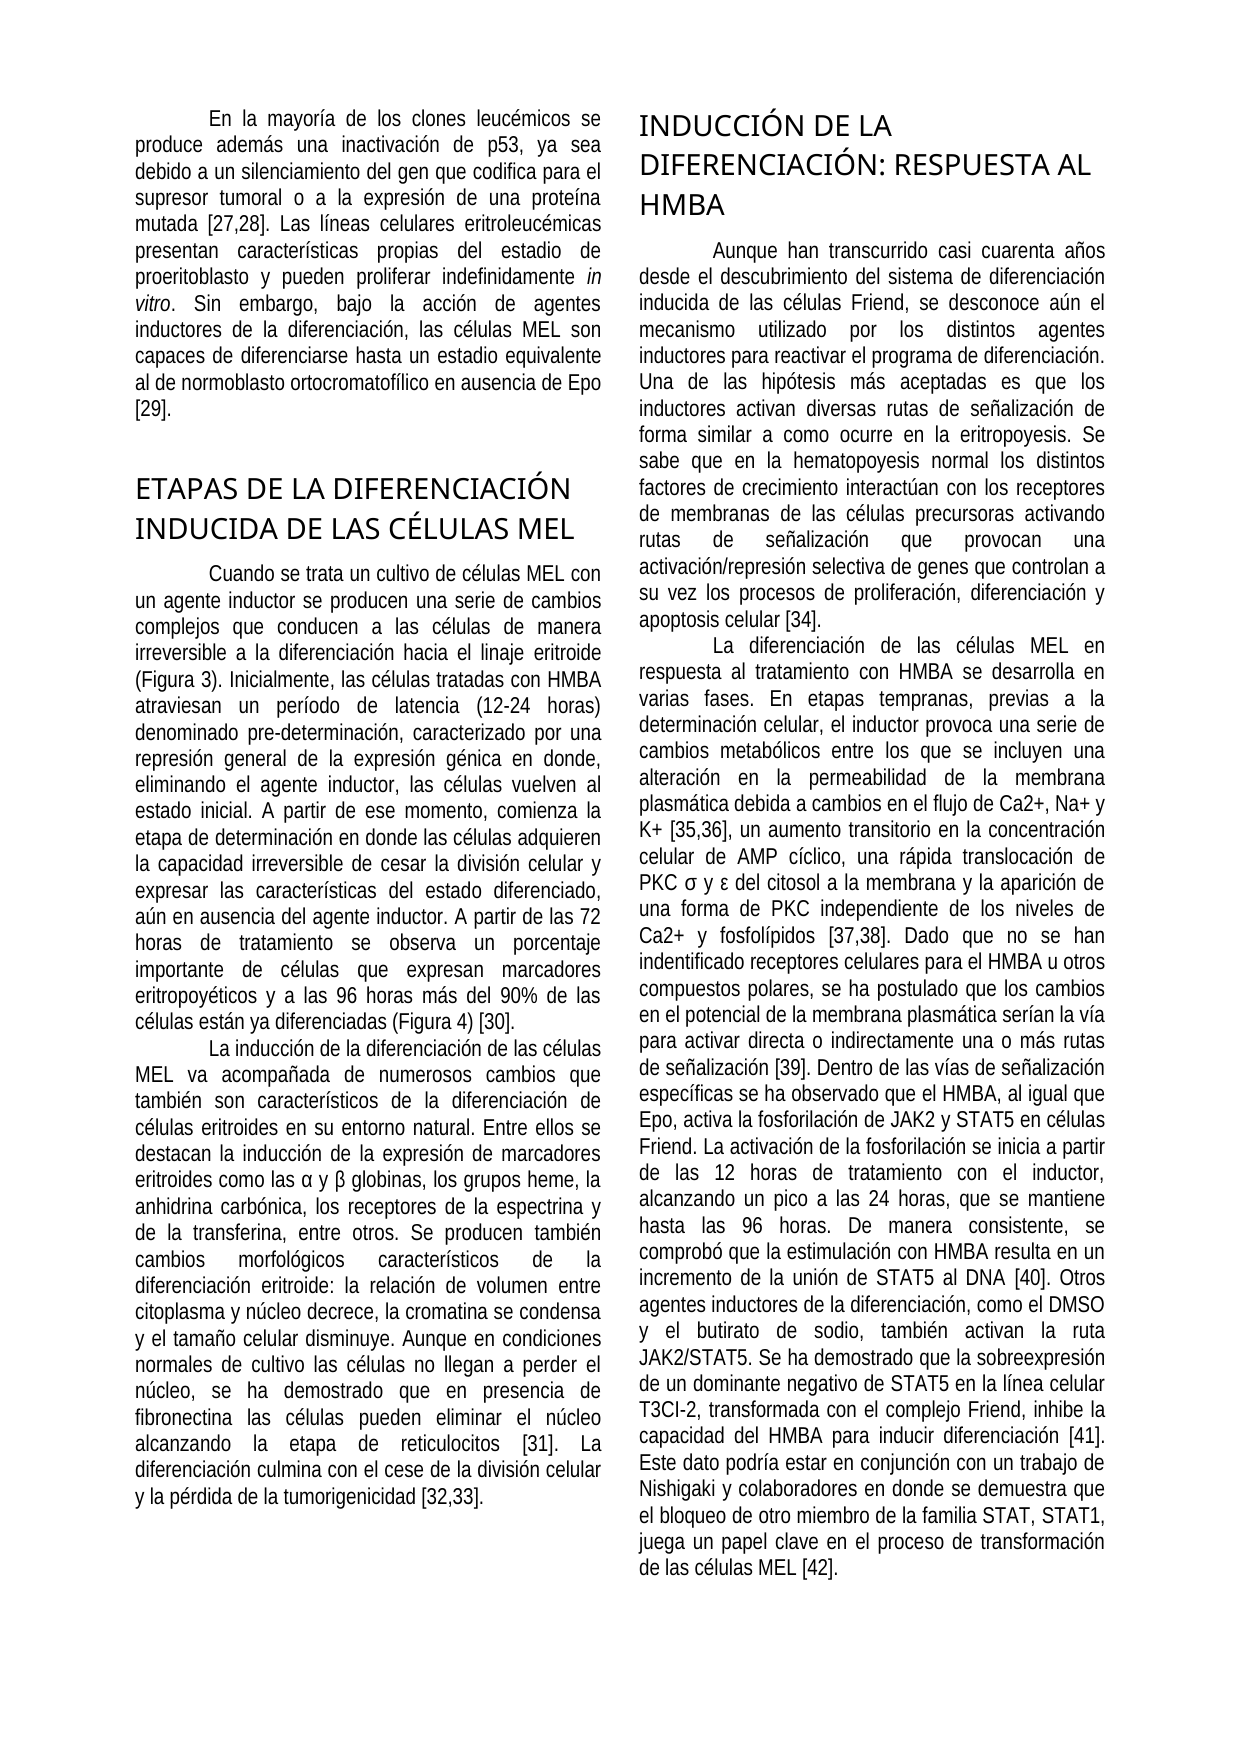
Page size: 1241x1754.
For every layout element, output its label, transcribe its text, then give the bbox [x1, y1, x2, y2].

subtitle ETAPAS DE LA DIFERENCIACIÓN INDUCIDA DE LAS CÉLULAS MEL [135, 468, 601, 548]
text Aunque han transcurrido casi cuarenta años desde el descubrimiento del sistema de diferenciación inducida de las células Friend, se desconoce aún el mecanismo utilizado por los distintos agentes inductores para reactivar el programa de diferenciación. Una de las hipótesis más aceptadas es que los inductores activan diversas rutas de señalización de forma similar a como ocurre en la eritropoyesis. Se sabe que en la hematopoyesis normal los distintos factores de crecimiento interactúan con los receptores de membranas de las células precursoras activando rutas de señalización que provocan una activación/represión selectiva de genes que controlan a su vez los procesos de proliferación, diferenciación y apoptosis celular [34]. [639, 237, 1105, 632]
text La diferenciación de las células MEL en respuesta al tratamiento con HMBA se desarrolla en varias fases. En etapas tempranas, previas a la determinación celular, el inductor provoca una serie de cambios metabólicos entre los que se incluyen una alteración en la permeabilidad de la membrana plasmática debida a cambios en el flujo de Ca2+, Na+ y K+ [35,36], un aumento transitorio en la concentración celular de AMP cíclico, una rápida translocación de PKC σ y ε del citosol a la membrana y la aparición de una forma de PKC independiente de los niveles de Ca2+ y fosfolípidos [37,38]. Dado que no se han indentificado receptores celulares para el HMBA u otros compuestos polares, se ha postulado que los cambios en el potencial de la membrana plasmática serían la vía para activar directa o indirectamente una o más rutas de señalización [39]. Dentro de las vías de señalización específicas se ha observado que el HMBA, al igual que Epo, activa la fosforilación de JAK2 y STAT5 en células Friend. La activación de la fosforilación se inicia a partir de las 12 horas de tratamiento con el inductor, alcanzando un pico a las 24 horas, que se mantiene hasta las 96 horas. De manera consistente, se comprobó que la estimulación con HMBA resulta en un incremento de la unión de STAT5 al DNA [40]. Otros agentes inductores de la diferenciación, como el DMSO y el butirato de sodio, también activan la ruta JAK2/STAT5. Se ha demostrado que la sobreexpresión de un dominante negativo de STAT5 en la línea celular T3CI-2, transformada con el complejo Friend, inhibe la capacidad del HMBA para inducir diferenciación [41]. Este dato podría estar en conjunción con un trabajo de Nishigaki y colaboradores en donde se demuestra que el bloqueo de otro miembro de la familia STAT, STAT1, juega un papel clave en el proceso de transformación de las células MEL [42]. [639, 632, 1105, 1581]
text Cuando se trata un cultivo de células MEL con un agente inductor se producen una serie de cambios complejos que conducen a las células de manera irreversible a la diferenciación hacia el linaje eritroide (Figura 3). Inicialmente, las células tratadas con HMBA atraviesan un período de latencia (12-24 horas) denominado pre-determinación, caracterizado por una represión general de la expresión génica en donde, eliminando el agente inductor, las células vuelven al estado inicial. A partir de ese momento, comienza la etapa de determinación en donde las células adquieren la capacidad irreversible de cesar la división celular y expresar las características del estado diferenciado, aún en ausencia del agente inductor. A partir de las 72 horas de tratamiento se observa un porcentaje importante de células que expresan marcadores eritropoyéticos y a las 96 horas más del 90% de las células están ya diferenciadas (Figura 4) [30]. [135, 560, 601, 1035]
list En la mayoría de los clones leucémicos se produce además una inactivación de p53, ya sea debido a un silenciamiento del gen que codifica para el supresor tumoral o a la expresión de una proteína mutada [27,28]. Las líneas celulares eritroleucémicas presentan características propias del estadio de proeritoblasto y pueden proliferar indefinidamente in vitro. Sin embargo, bajo la acción de agentes inductores de la diferenciación, las células MEL son capaces de diferenciarse hasta un estadio equivalente al de normoblasto ortocromatofílico en ausencia de Epo [29]. [135, 105, 601, 421]
subtitle INDUCCIÓN DE LA DIFERENCIACIÓN: RESPUESTA AL HMBA [639, 105, 1105, 224]
text La inducción de la diferenciación de las células MEL va acompañada de numerosos cambios que también son característicos de la diferenciación de células eritroides en su entorno natural. Entre ellos se destacan la inducción de la expresión de marcadores eritroides como las α y β globinas, los grupos heme, la anhidrina carbónica, los receptores de la espectrina y de la transferina, entre otros. Se producen también cambios morfológicos característicos de la diferenciación eritroide: la relación de volumen entre citoplasma y núcleo decrece, la cromatina se condensa y el tamaño celular disminuye. Aunque en condiciones normales de cultivo las células no llegan a perder el núcleo, se ha demostrado que en presencia de fibronectina las células pueden eliminar el núcleo alcanzando la etapa de reticulocitos [31]. La diferenciación culmina con el cese de la división celular y la pérdida de la tumorigenicidad [32,33]. [135, 1035, 601, 1509]
